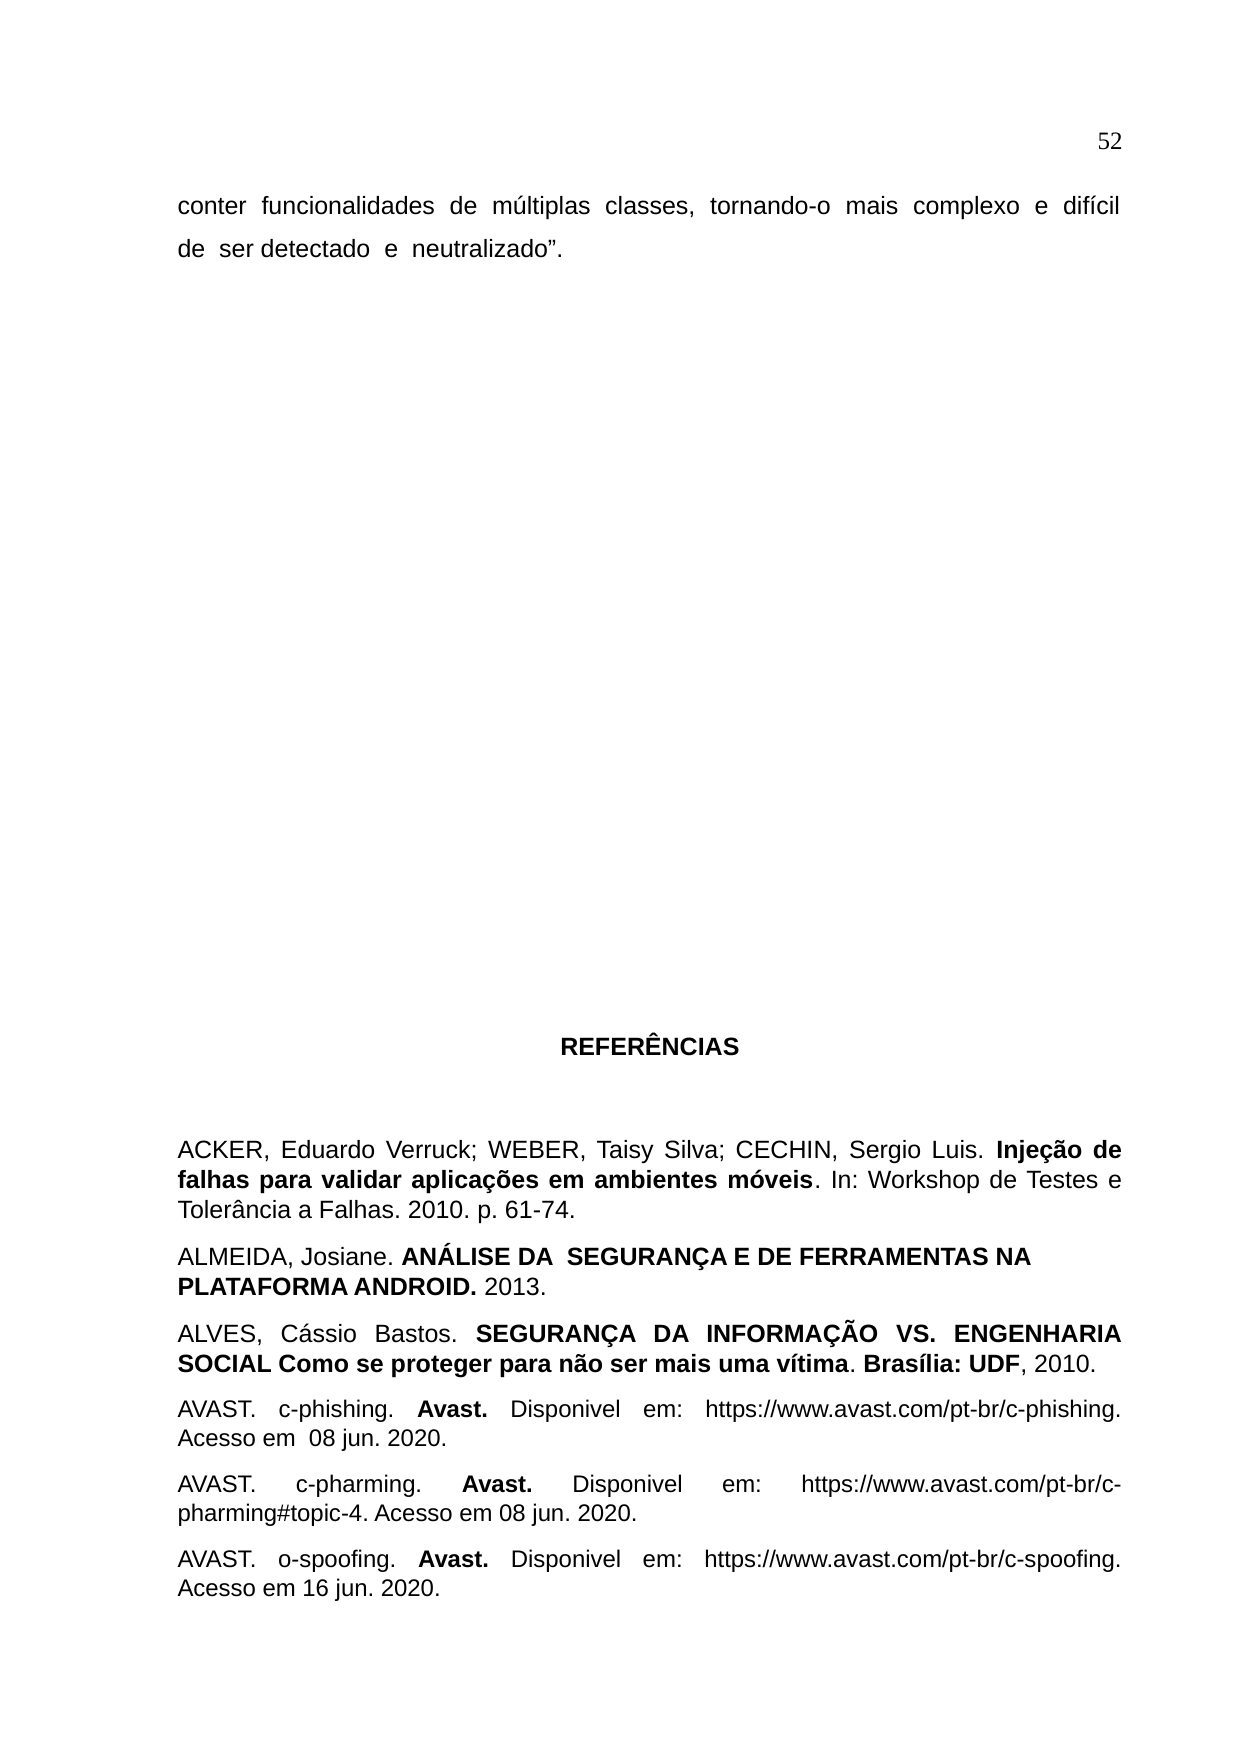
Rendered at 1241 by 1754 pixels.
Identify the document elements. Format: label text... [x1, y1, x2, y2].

text AVAST. o-spoofing. Avast. Disponivel em: https://www.avast.com/pt-br/c-spoofing. Acesso em 16 jun. 2020. [177, 1544, 1122, 1601]
text ALMEIDA, Josiane. ANÁLISE DA SEGURANÇA E DE FERRAMENTAS NA PLATAFORMA ANDROID. 2013. [177, 1242, 1122, 1301]
text AVAST. c-phishing. Avast. Disponivel em: https://www.avast.com/pt-br/c-phishing. Acesso em 08 jun. 2020. [177, 1395, 1122, 1452]
text REFERÊNCIAS [177, 1032, 1122, 1061]
text ALVES, Cássio Bastos. SEGURANÇA DA INFORMAÇÃO VS. ENGENHARIA SOCIAL Como se proteger para não ser mais uma vítima. Brasília: UDF, 2010. [177, 1318, 1122, 1377]
text ACKER, Eduardo Verruck; WEBER, Taisy Silva; CECHIN, Sergio Luis. Injeção de falhas para validar aplicações em ambientes móveis. In: Workshop de Testes e Tolerância a Falhas. 2010. p. 61-74. [177, 1135, 1122, 1224]
text conter funcionalidades de múltiplas classes, tornando-o mais complexo e difícil de ser detectado e neutralizado”. [177, 191, 1122, 263]
text AVAST. c-pharming. Avast. Disponivel em: https://www.avast.com/pt-br/c-pharming#topic-4. Acesso em 08 jun. 2020. [177, 1470, 1122, 1527]
